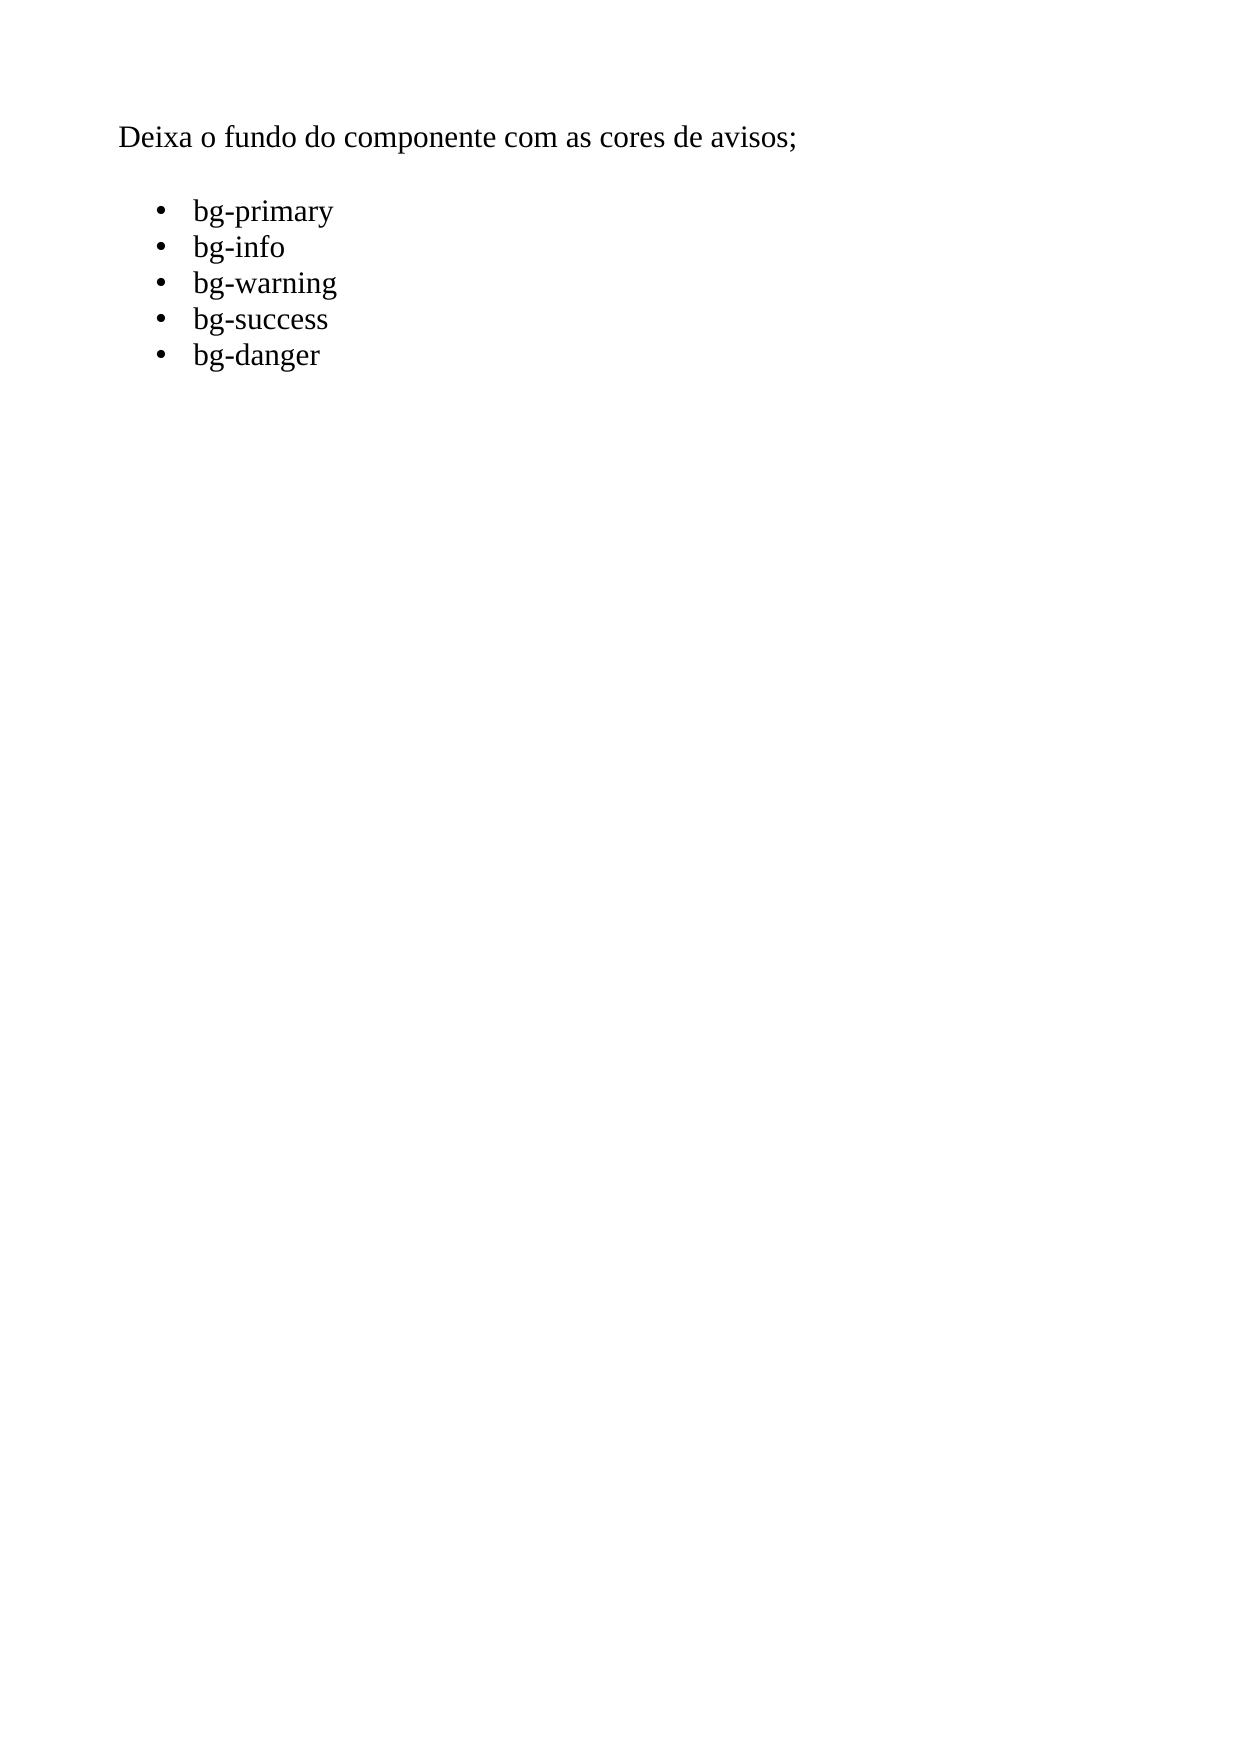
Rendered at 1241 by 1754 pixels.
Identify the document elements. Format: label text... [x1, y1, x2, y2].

list bg-info [156, 228, 1122, 264]
list bg-primary [156, 192, 1122, 228]
list bg-success [156, 300, 1122, 336]
list bg-warning [156, 264, 1122, 300]
list bg-danger [156, 336, 1122, 372]
text Deixa o fundo do componente com as cores de avisos; [118, 118, 1122, 154]
